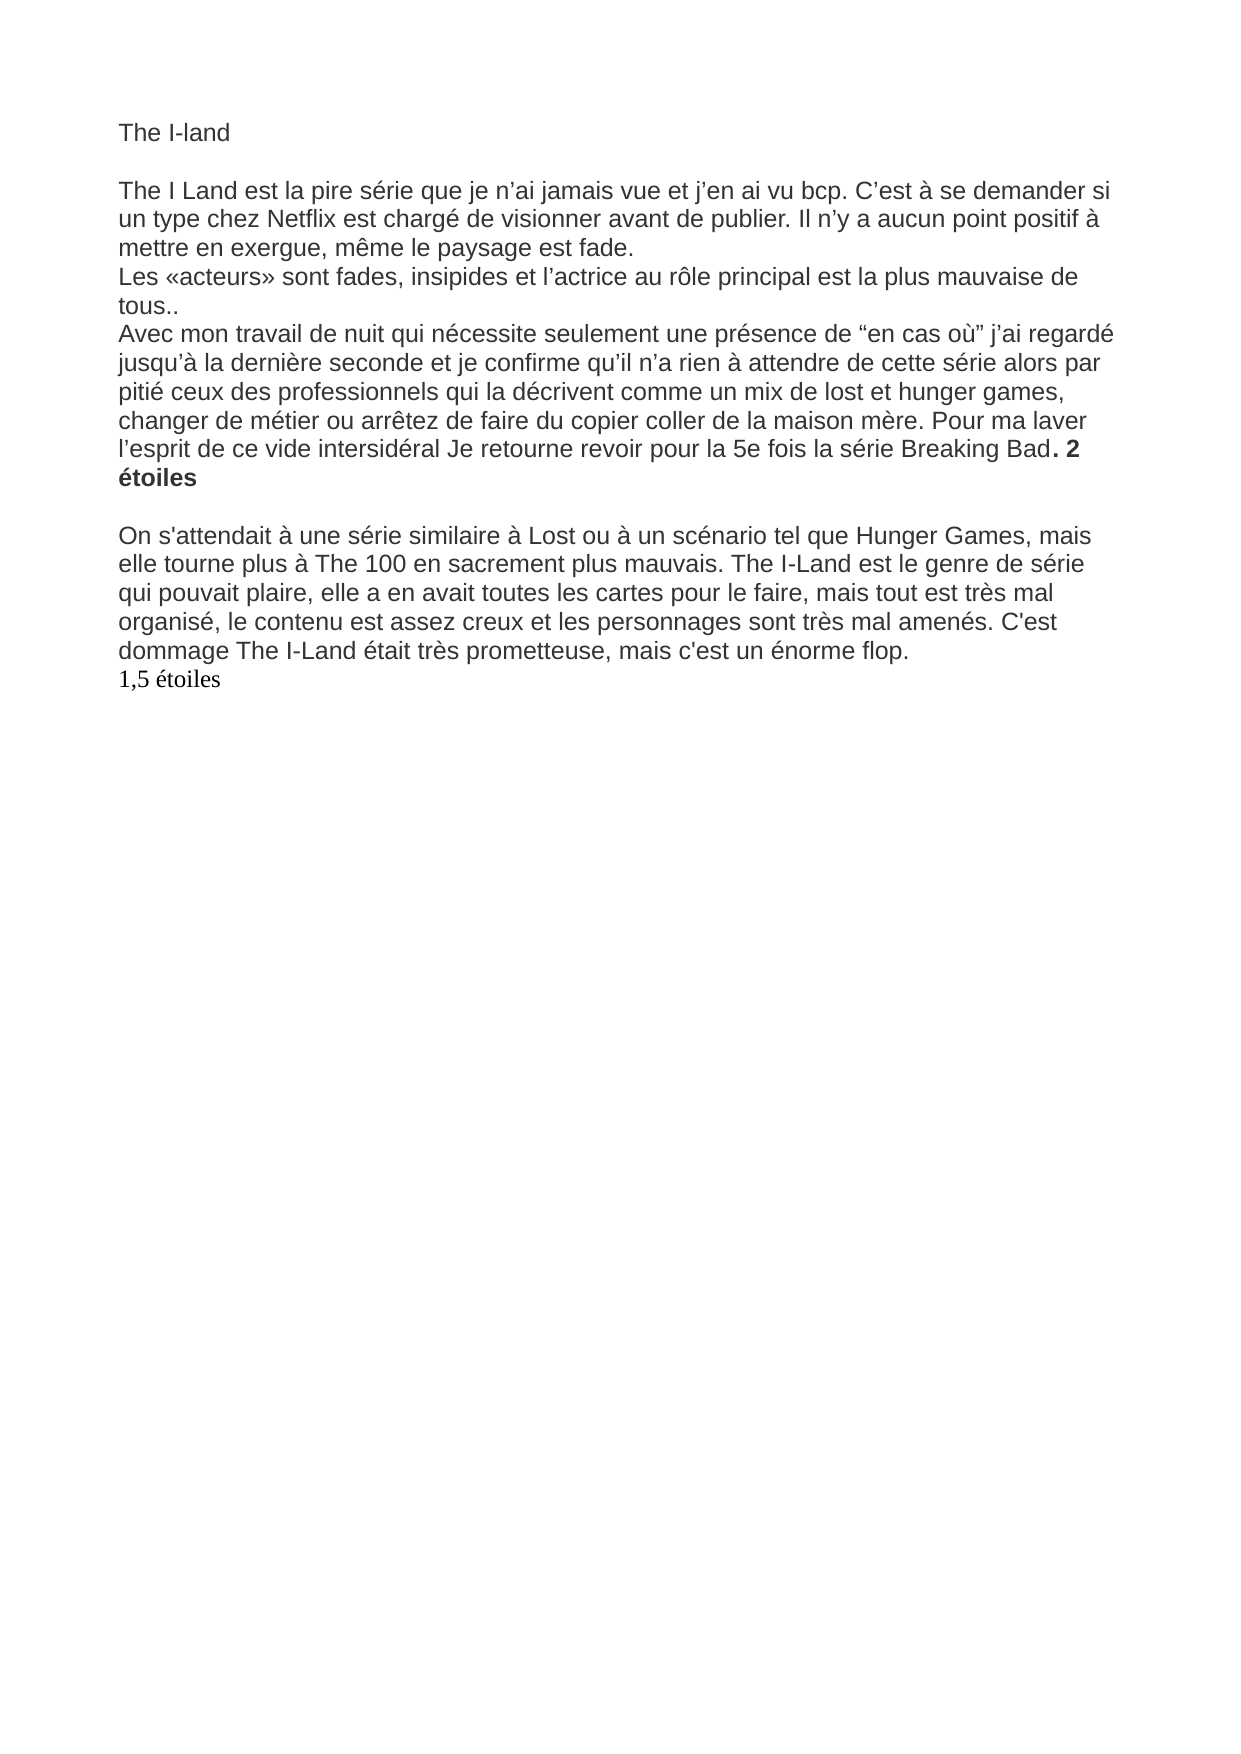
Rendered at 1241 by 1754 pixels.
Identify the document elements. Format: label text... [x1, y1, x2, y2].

text The I Land est la pire série que je n’ai jamais vue et j’en ai vu bcp. C’est à se demander si un type chez Netflix est chargé de visionner avant de publier. Il n’y a aucun point positif à mettre en exergue, même le paysage est fade. Les «acteurs» sont fades, insipides et l’actrice au rôle principal est la plus mauvaise de tous.. Avec mon travail de nuit qui nécessite seulement une présence de “en cas où” j’ai regardé jusqu’à la dernière seconde et je confirme qu’il n’a rien à attendre de cette série alors par pitié ceux des professionnels qui la décrivent comme un mix de lost et hunger games, changer de métier ou arrêtez de faire du copier coller de la maison mère. Pour ma laver l’esprit de ce vide intersidéral Je retourne revoir pour la 5e fois la série Breaking Bad. 2 étoiles [118, 147, 1122, 492]
text The I-land [118, 118, 1122, 147]
text On s'attendait à une série similaire à Lost ou à un scénario tel que Hunger Games, mais elle tourne plus à The 100 en sacrement plus mauvais. The I-Land est le genre de série qui pouvait plaire, elle a en avait toutes les cartes pour le faire, mais tout est très mal organisé, le contenu est assez creux et les personnages sont très mal amenés. C'est dommage The I-Land était très prometteuse, mais c'est un énorme flop. 1,5 étoiles [118, 521, 1122, 693]
